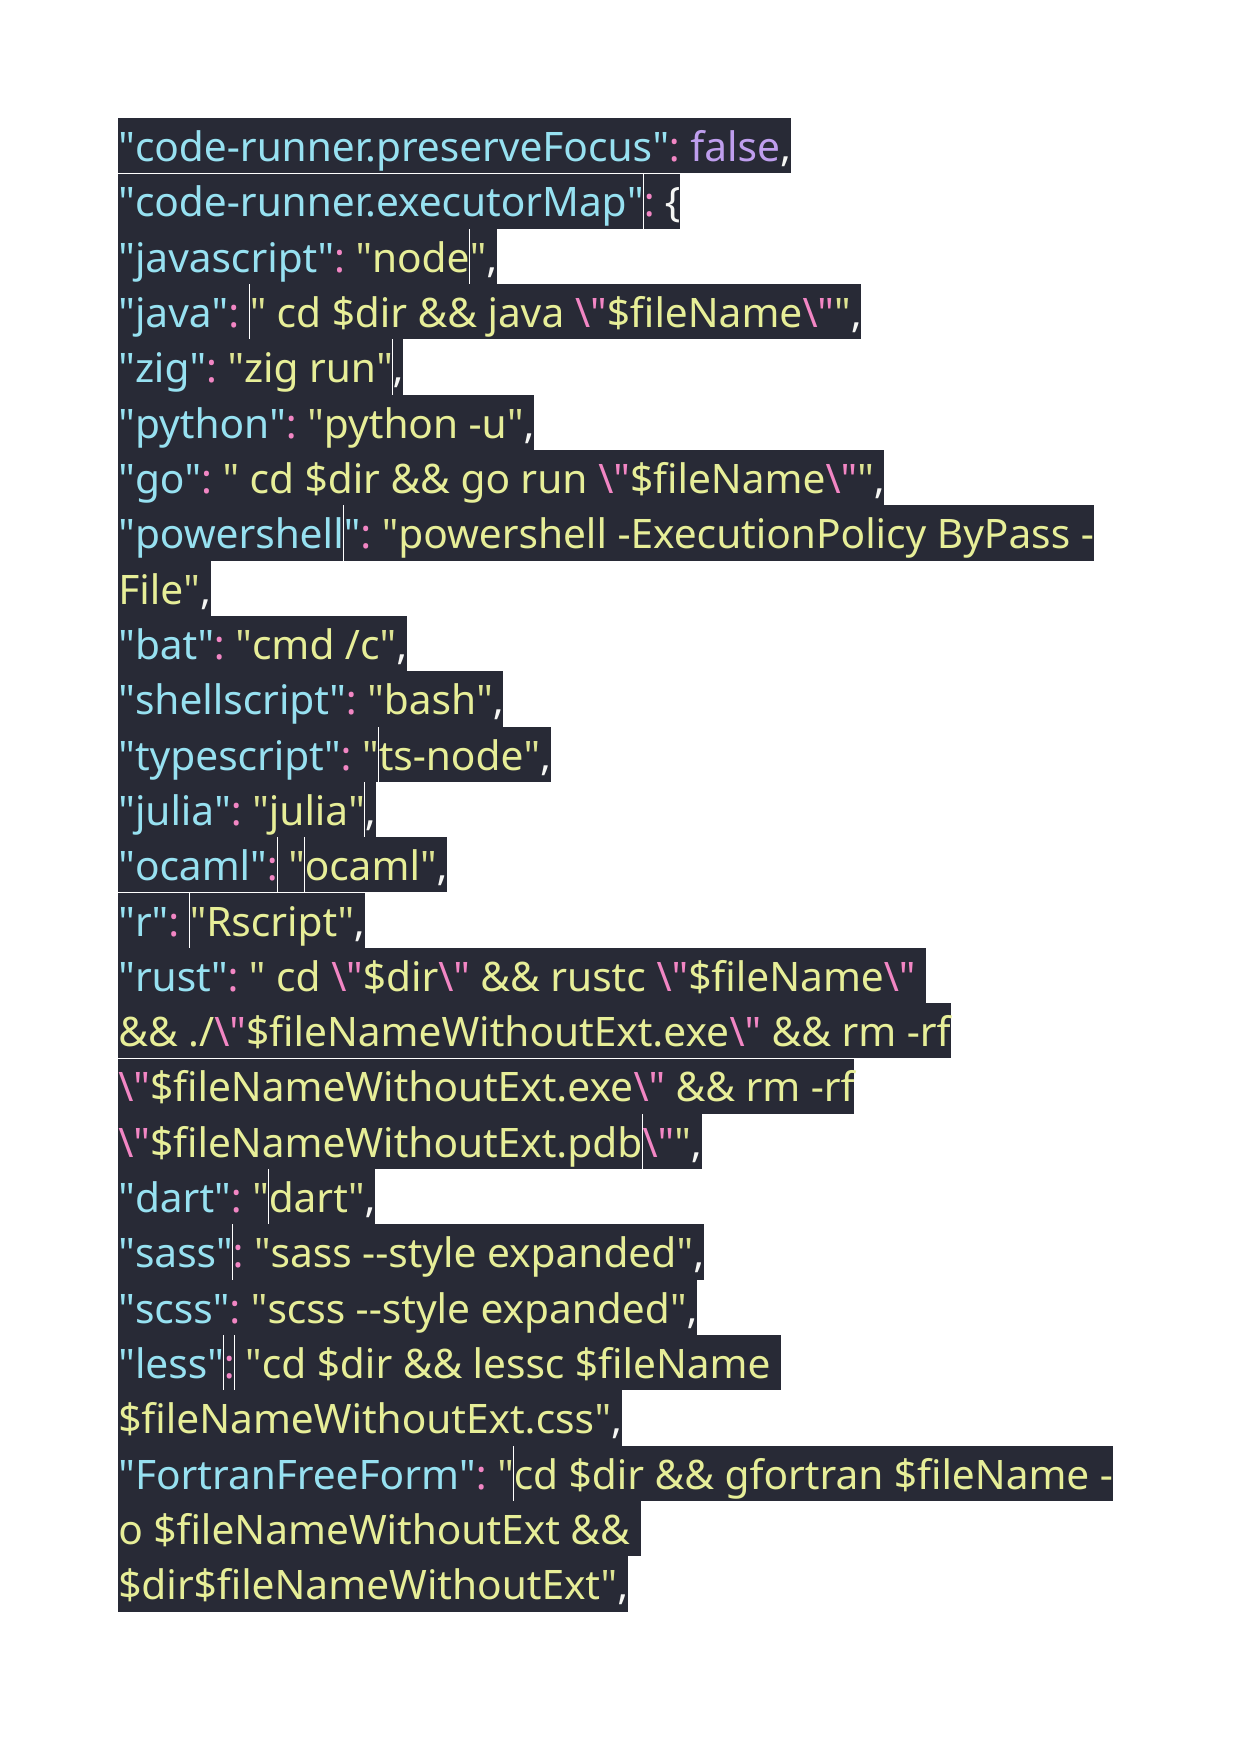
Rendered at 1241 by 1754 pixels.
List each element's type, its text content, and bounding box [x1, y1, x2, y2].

text "java": " cd $dir && java \"$fileName\"", [118, 284, 1122, 339]
text "scss": "scss --style expanded", [118, 1280, 1122, 1335]
text "FortranFreeForm": "cd $dir && gfortran $fileName -o $fileNameWithoutExt && $dir$fileNameWithoutExt", [118, 1446, 1122, 1612]
text "bat": "cmd /c", [118, 616, 1122, 671]
text "ocaml": "ocaml", [118, 837, 1122, 892]
text "zig": "zig run", [118, 339, 1122, 395]
text "javascript": "node", [118, 229, 1122, 284]
text "typescript": "ts-node", [118, 727, 1122, 782]
text "powershell": "powershell -ExecutionPolicy ByPass -File", [118, 505, 1122, 616]
text "python": "python -u", [118, 395, 1122, 450]
text "r": "Rscript", [118, 892, 1122, 948]
text "dart": "dart", [118, 1169, 1122, 1224]
text "code-runner.preserveFocus": false, [118, 118, 1122, 173]
text "sass": "sass --style expanded", [118, 1224, 1122, 1280]
text "go": " cd $dir && go run \"$fileName\"", [118, 450, 1122, 505]
text "less": "cd $dir && lessc $fileName $fileNameWithoutExt.css", [118, 1335, 1122, 1446]
text "julia": "julia", [118, 782, 1122, 837]
text "rust": " cd \"$dir\" && rustc \"$fileName\" && ./\"$fileNameWithoutExt.exe\" && rm -rf \"$fileNameWithoutExt.exe\" && rm -rf \"$fileNameWithoutExt.pdb\"", [118, 948, 1122, 1169]
text "code-runner.executorMap": { [118, 173, 1122, 229]
text "shellscript": "bash", [118, 671, 1122, 727]
